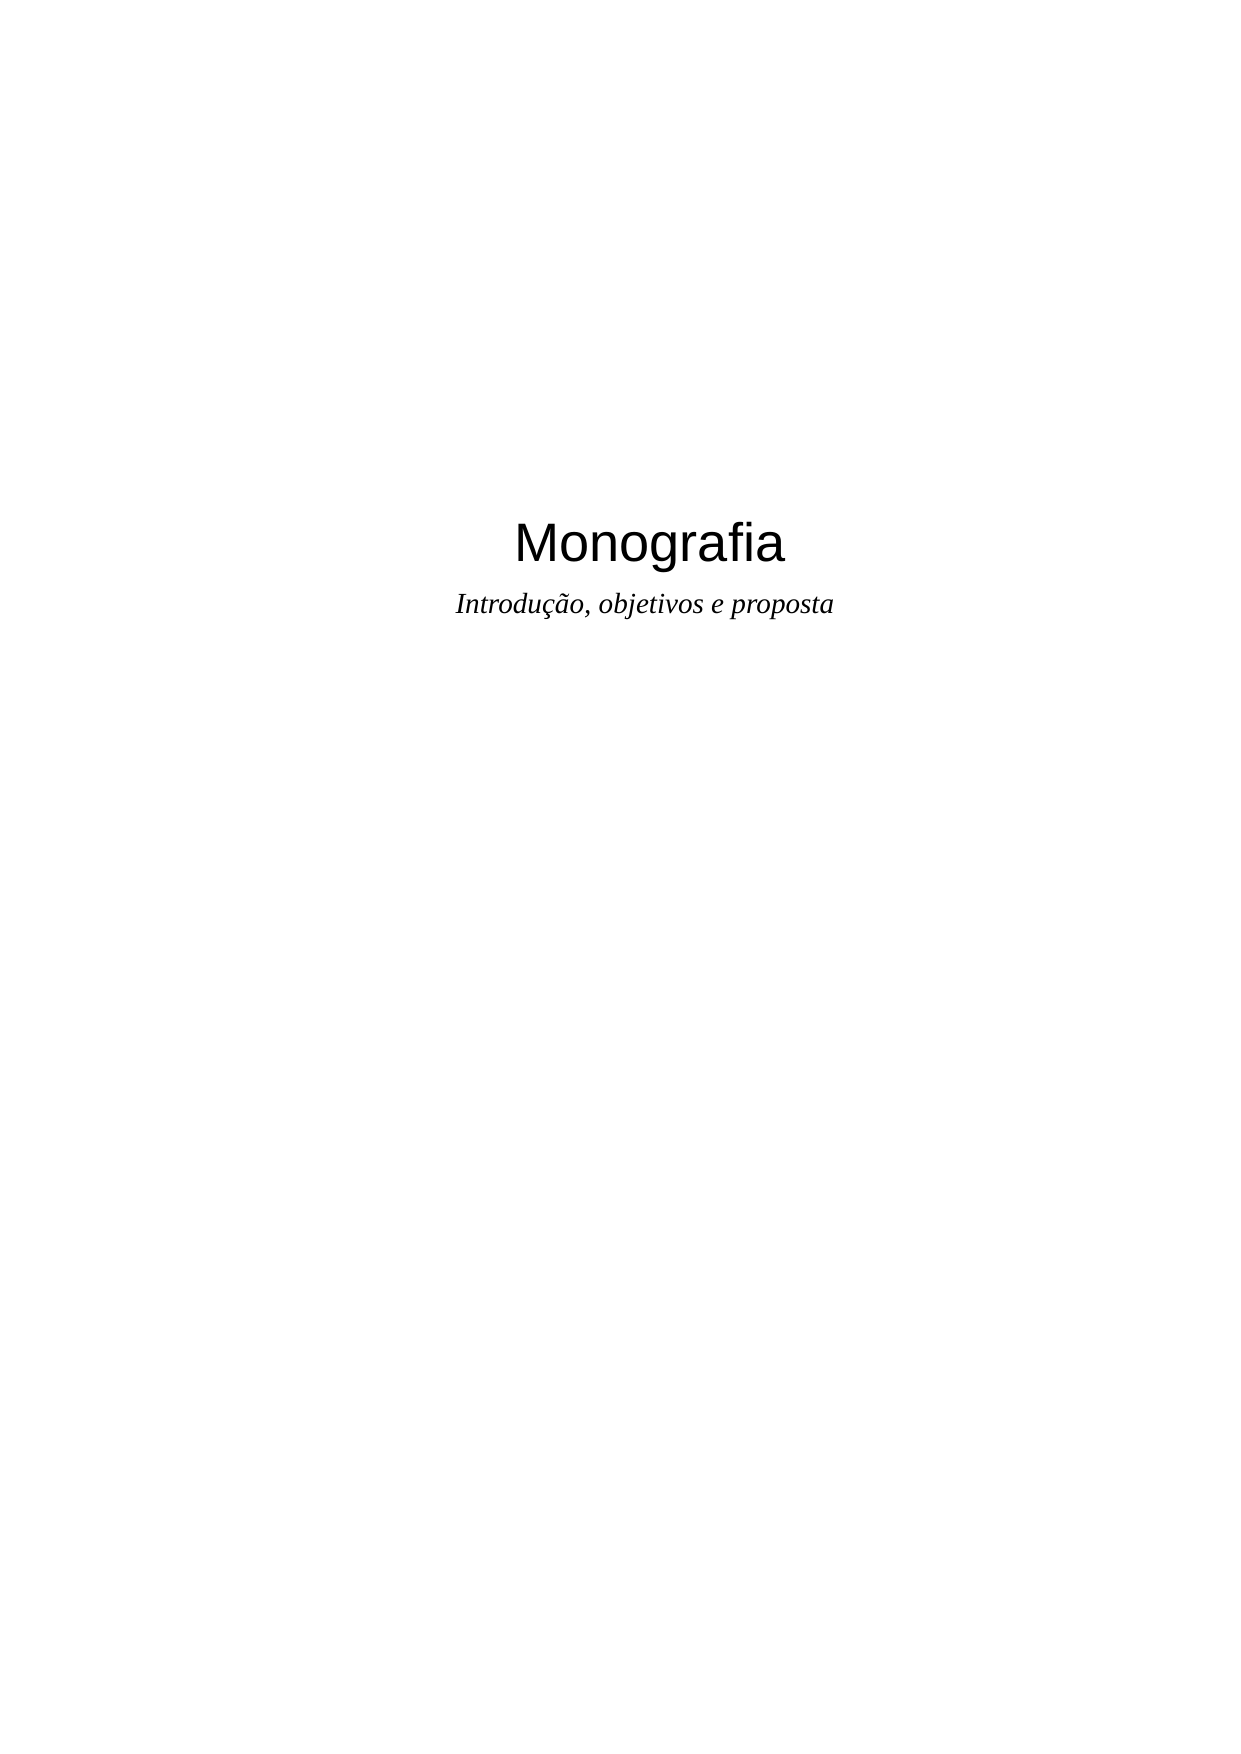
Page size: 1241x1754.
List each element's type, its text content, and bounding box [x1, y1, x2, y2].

text Introdução, objetivos e proposta [177, 586, 1122, 619]
text Monografia [177, 511, 1122, 573]
